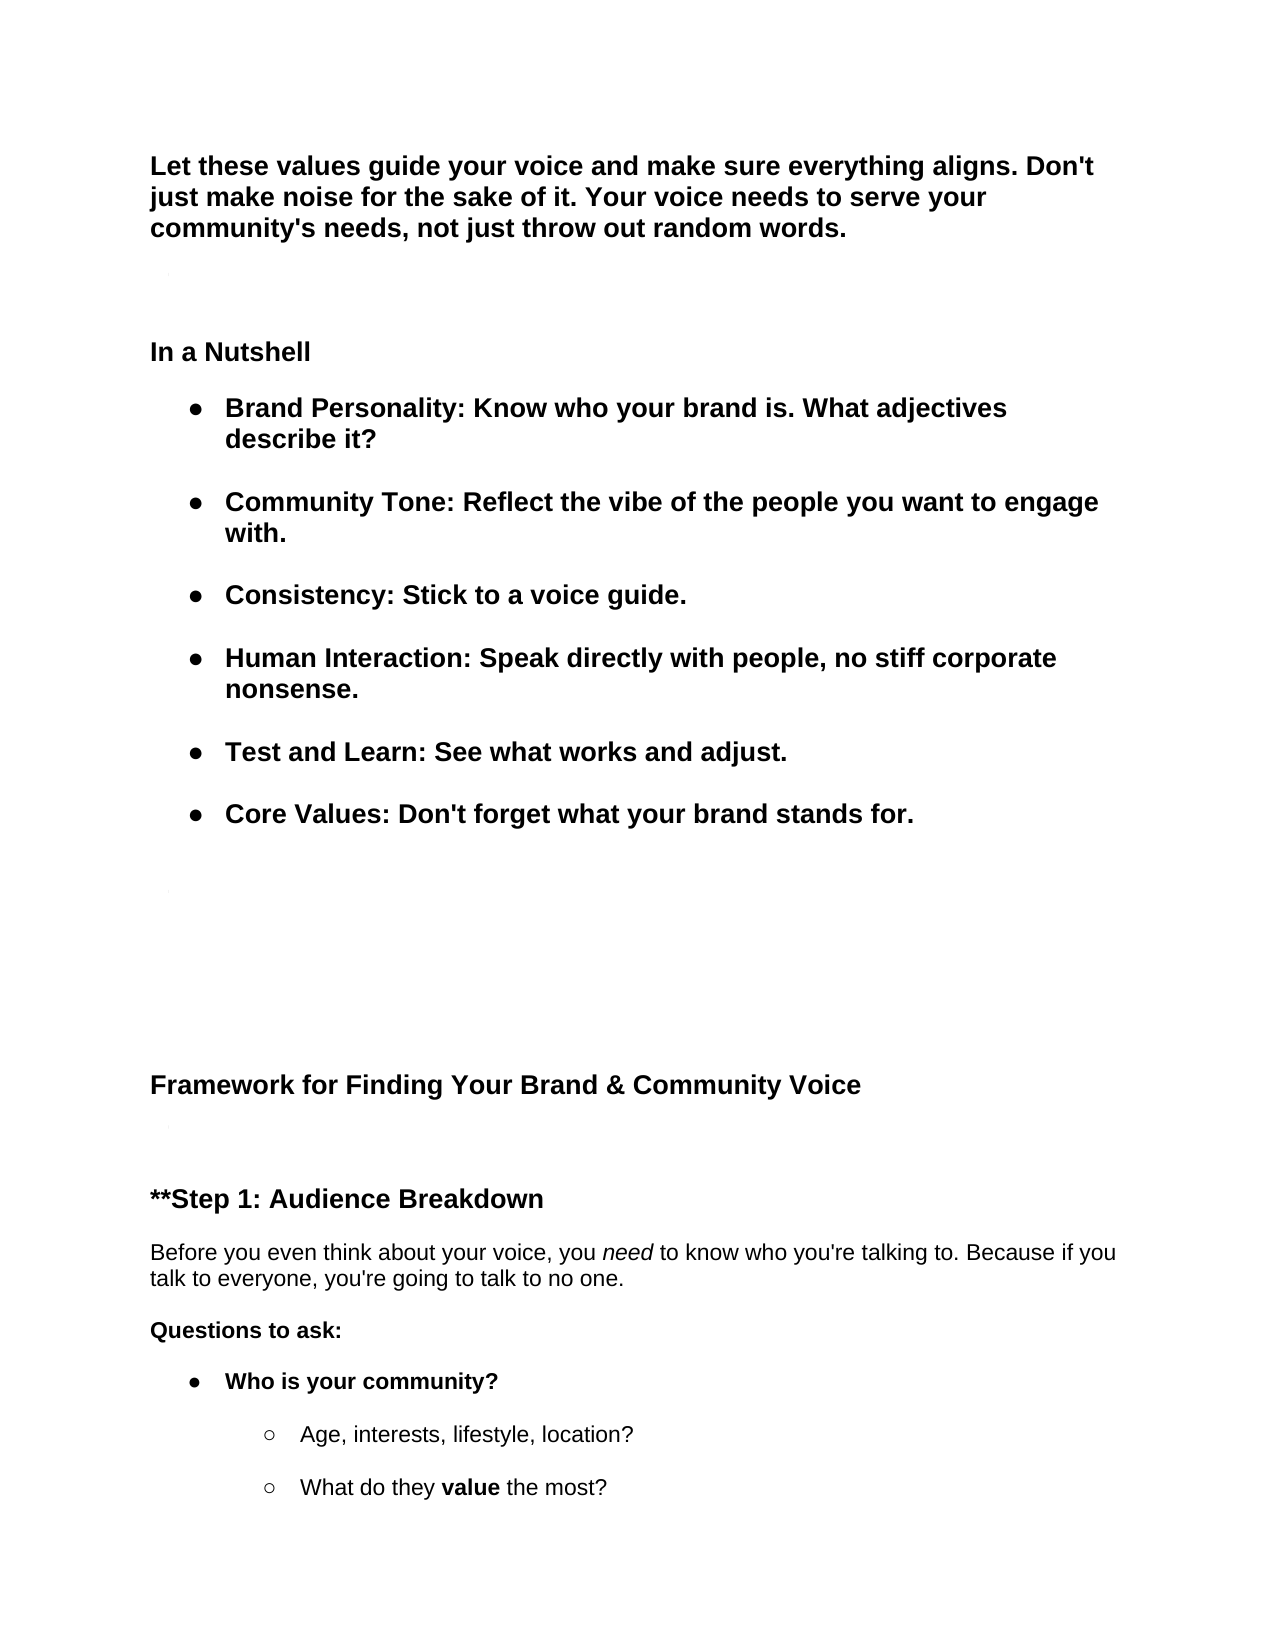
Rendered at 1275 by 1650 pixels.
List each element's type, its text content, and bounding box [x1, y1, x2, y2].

subtitle In a Nutshell [150, 336, 1125, 367]
subtitle Brand Personality: Know who your brand is. What adjectives describe it? [187, 392, 1125, 486]
subtitle Questions to ask: [150, 1317, 1125, 1343]
subtitle Let these values guide your voice and make sure everything aligns. Don't just make noise for the sake of it. Your voice needs to serve your community's needs, not just throw out random words. [150, 150, 1125, 244]
subtitle Core Values: Don't forget what your brand stands for. [187, 798, 1125, 861]
list Who is your community? [187, 1368, 1125, 1421]
text Before you even think about your voice, you need to know who you're talking to. Because if you talk to everyone, you're going to talk to no one. [150, 1239, 1125, 1292]
subtitle Human Interaction: Speak directly with people, no stiff corporate nonsense. [187, 642, 1125, 736]
subtitle **Step 1: Audience Breakdown [150, 1183, 1125, 1214]
subtitle Consistency: Stick to a voice guide. [187, 579, 1125, 642]
subtitle Framework for Finding Your Brand & Community Voice [150, 1069, 1125, 1100]
subtitle Community Tone: Reflect the vibe of the people you want to engage with. [187, 486, 1125, 579]
list Age, interests, lifestyle, location? [262, 1421, 1125, 1473]
subtitle Test and Learn: See what works and adjust. [187, 736, 1125, 798]
list What do they value the most? [262, 1473, 1125, 1500]
